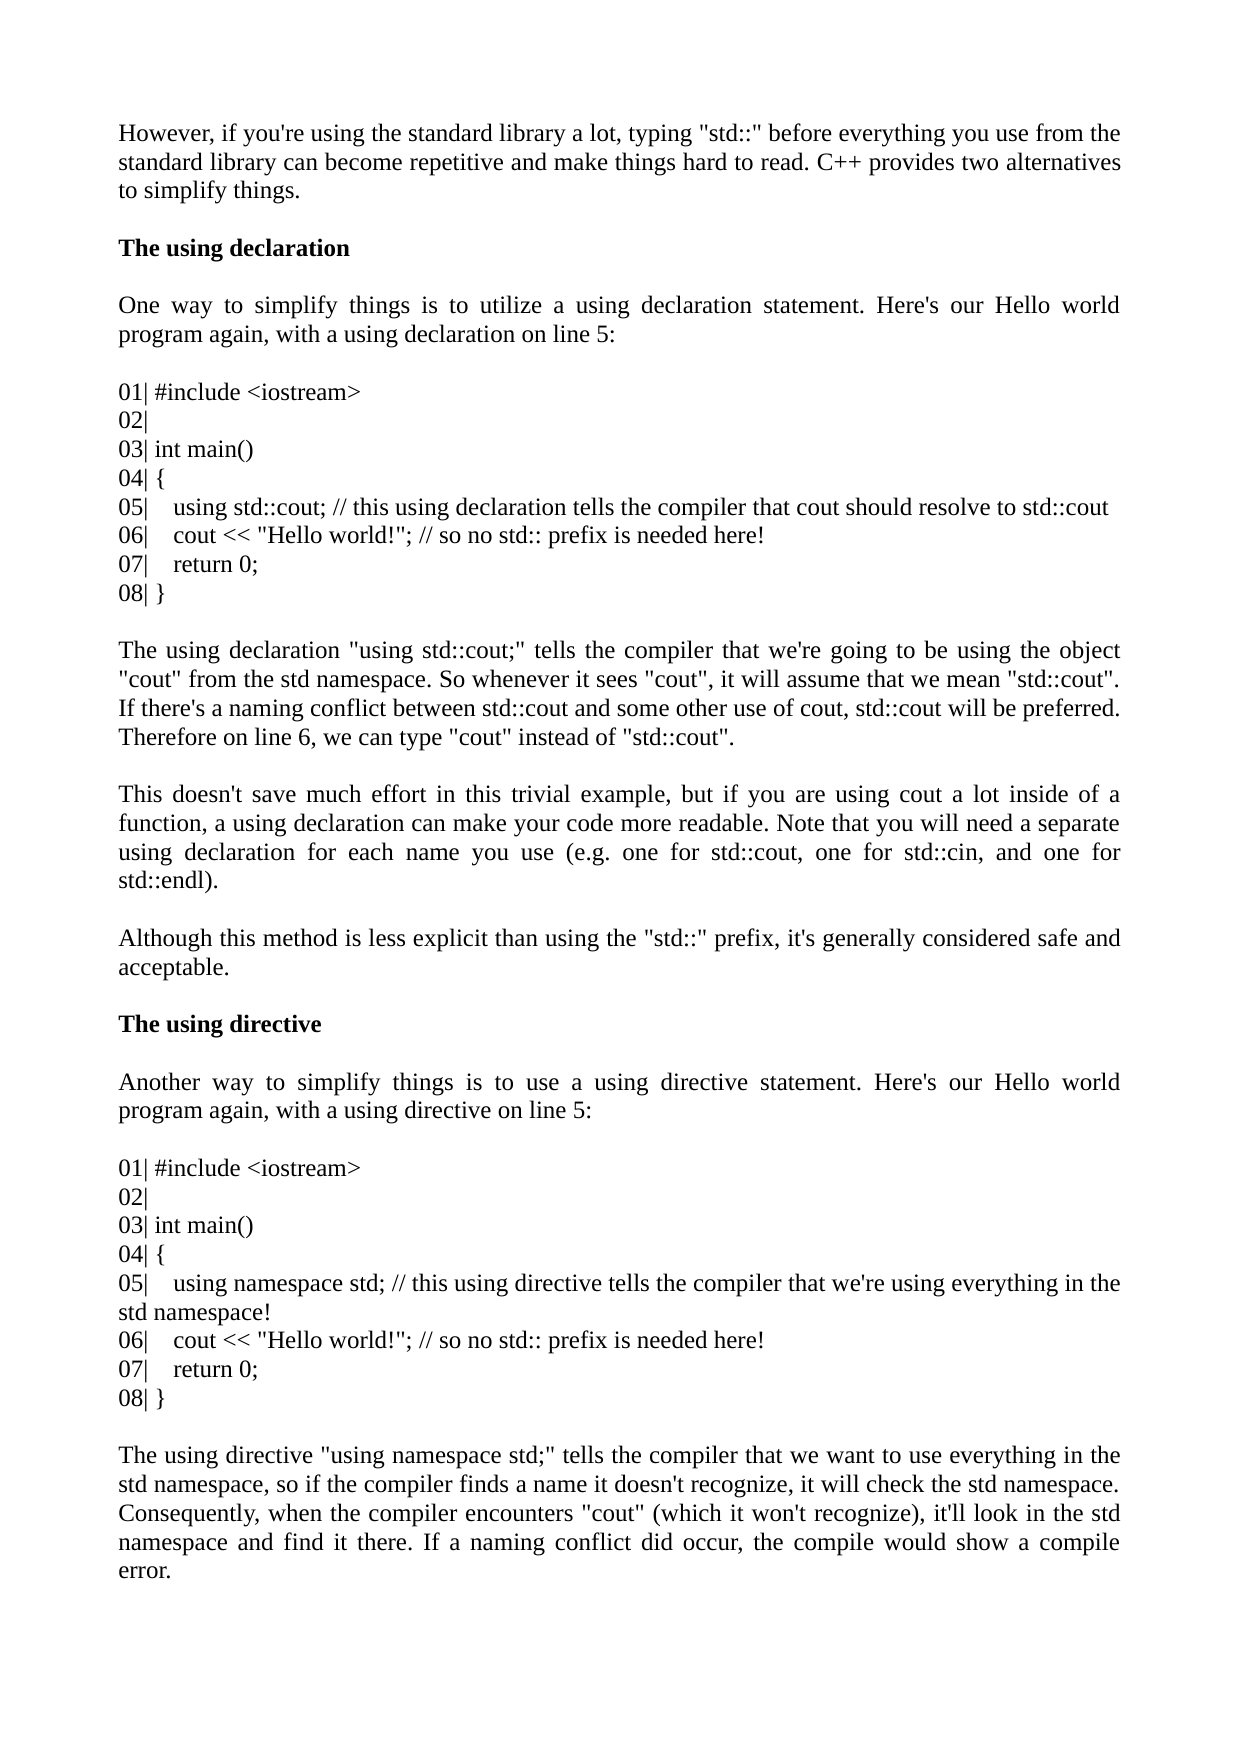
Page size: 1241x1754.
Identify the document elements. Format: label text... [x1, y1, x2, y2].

text 03| int main() [118, 434, 1122, 463]
text 04| { [118, 463, 1122, 492]
text The using declaration "using std::cout;" tells the compiler that we're going to be using the object "cout" from the std namespace. So whenever it sees "cout", it will assume that we mean "std::cout". If there's a naming conflict between std::cout and some other use of cout, std::cout will be preferred. Therefore on line 6, we can type "cout" instead of "std::cout". [118, 636, 1122, 751]
text 02| [118, 406, 1122, 434]
text However, if you're using the standard library a lot, typing "std::" before everything you use from the standard library can become repetitive and make things hard to read. C++ provides two alternatives to simplify things. [118, 118, 1122, 204]
text One way to simplify things is to utilize a using declaration statement. Here's our Hello world program again, with a using declaration on line 5: [118, 291, 1122, 348]
text 05| using std::cout; // this using declaration tells the compiler that cout should resolve to std::cout [118, 492, 1122, 521]
text Although this method is less explicit than using the "std::" prefix, it's generally considered safe and acceptable. [118, 923, 1122, 981]
text 08| } [118, 1383, 1122, 1412]
text 01| #include <iostream> [118, 1153, 1122, 1182]
text 06| cout << "Hello world!"; // so no std:: prefix is needed here! [118, 1326, 1122, 1354]
text 03| int main() [118, 1211, 1122, 1239]
text The using declaration [118, 233, 1122, 262]
text 02| [118, 1182, 1122, 1211]
text 07| return 0; [118, 1354, 1122, 1383]
text The using directive [118, 1009, 1122, 1038]
text 04| { [118, 1239, 1122, 1268]
text The using directive "using namespace std;" tells the compiler that we want to use everything in the std namespace, so if the compiler finds a name it doesn't recognize, it will check the std namespace. Consequently, when the compiler encounters "cout" (which it won't recognize), it'll look in the std namespace and find it there. If a naming conflict did occur, the compile would show a compile error. [118, 1441, 1122, 1584]
text This doesn't save much effort in this trivial example, but if you are using cout a lot inside of a function, a using declaration can make your code more readable. Note that you will need a separate using declaration for each name you use (e.g. one for std::cout, one for std::cin, and one for std::endl). [118, 779, 1122, 894]
text 06| cout << "Hello world!"; // so no std:: prefix is needed here! [118, 521, 1122, 549]
text 01| #include <iostream> [118, 377, 1122, 406]
text 05| using namespace std; // this using directive tells the compiler that we're using everything in the std namespace! [118, 1268, 1122, 1326]
text Another way to simplify things is to use a using directive statement. Here's our Hello world program again, with a using directive on line 5: [118, 1067, 1122, 1124]
text 08| } [118, 578, 1122, 607]
text 07| return 0; [118, 549, 1122, 578]
